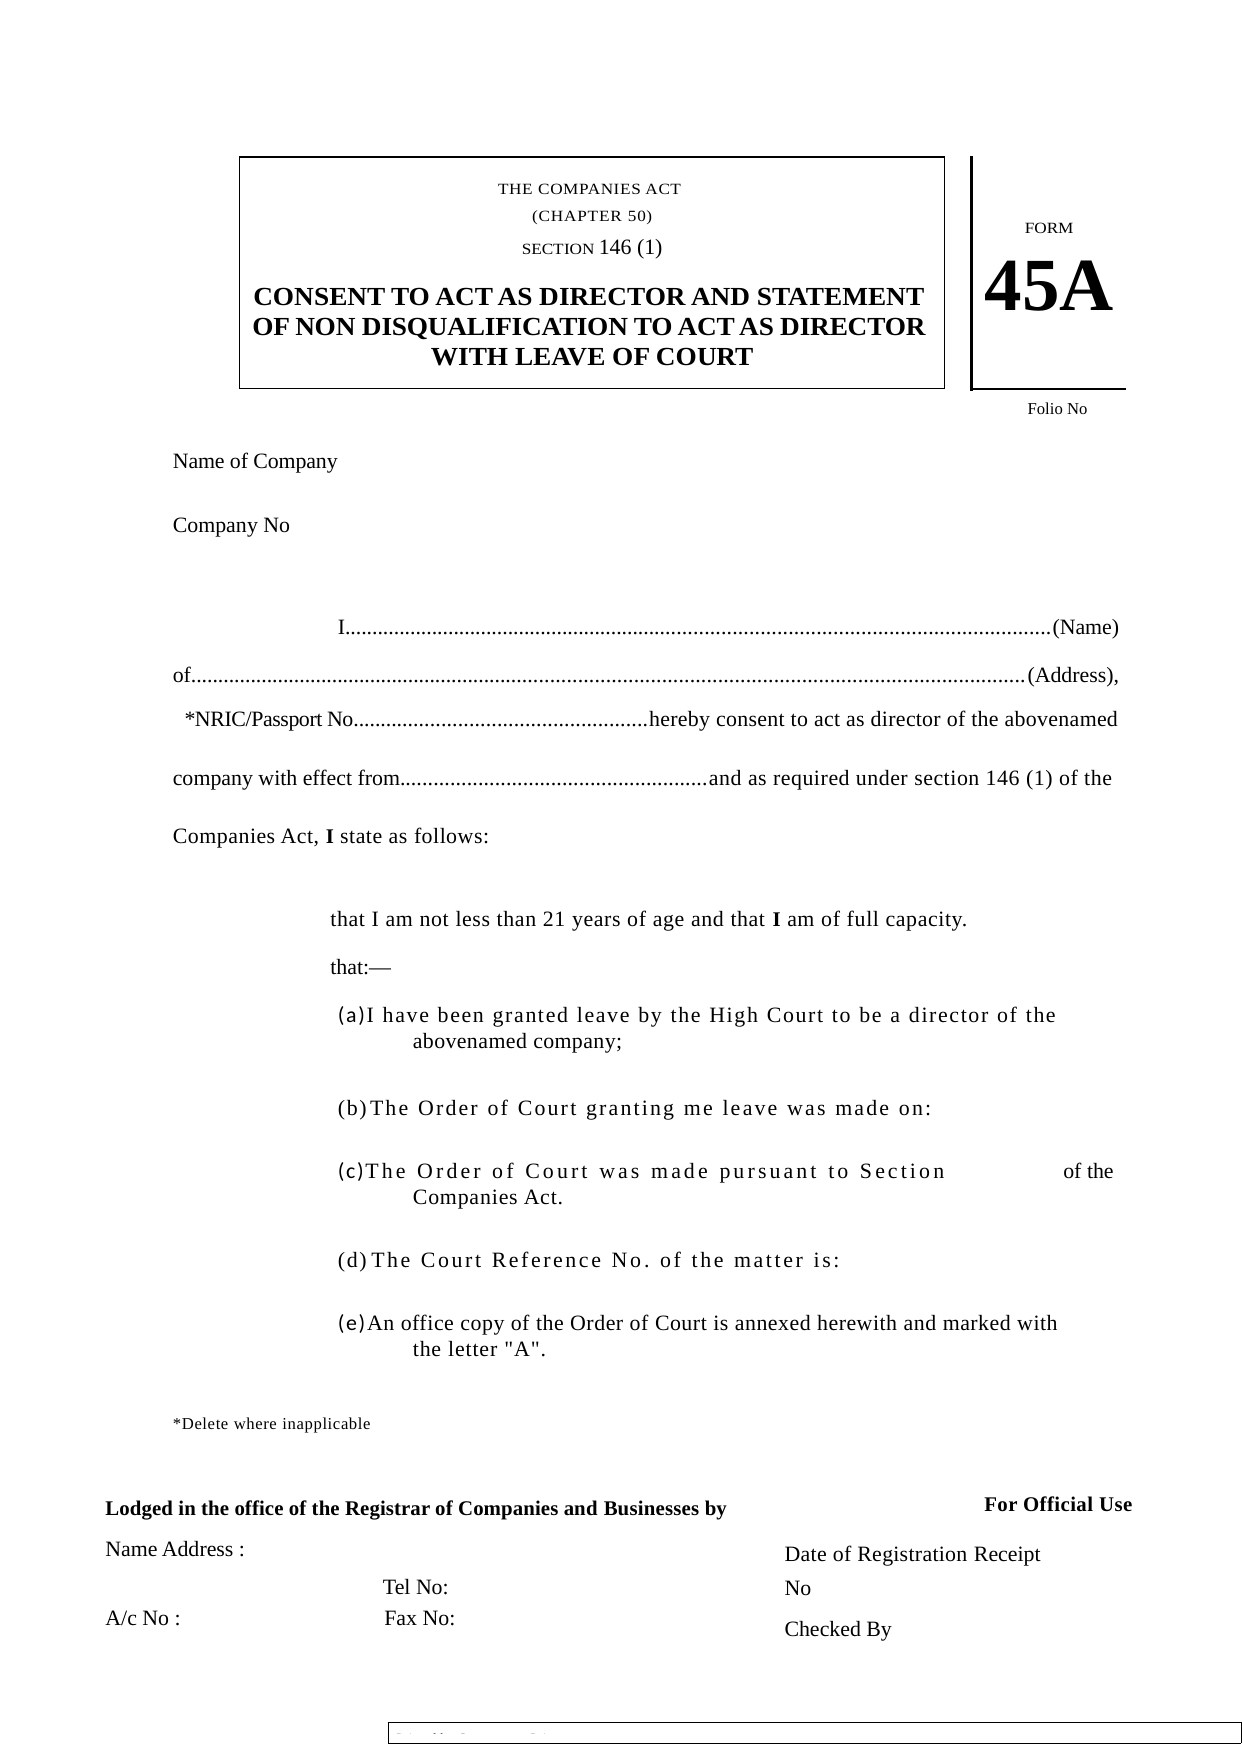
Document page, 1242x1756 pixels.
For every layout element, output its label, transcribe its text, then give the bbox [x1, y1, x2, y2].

text that:— [330, 954, 1132, 979]
list The Order of Court was made pursuant to Section of the Companies Act. [338, 1157, 1125, 1209]
list The Court Reference No. of the matter is: [338, 1247, 1132, 1272]
text Tel No: [383, 1578, 741, 1599]
table_header FORM 45A [973, 156, 1126, 388]
text For Official Use [784, 1495, 1132, 1516]
text *NRIC/Passport No hereby consent to act as director of the abovenamed [173, 706, 1132, 731]
text company with effect from and as required under section 146 (1) of the Companies Act, I state as follows: [173, 765, 1125, 848]
text I (Name) [338, 614, 1132, 639]
table_header [945, 156, 970, 388]
text that I am not less than 21 years of age and that I am of full capacity. [330, 906, 1132, 931]
text Name Address : [105, 1531, 314, 1563]
text of (Address), [173, 662, 1132, 687]
text Date of Registration Receipt No [784, 1535, 1042, 1602]
list The Order of Court granting me leave was made on: [338, 1095, 1132, 1120]
text Folio No [105, 399, 1087, 418]
table_header THE COMPANIES ACT (CHAPTER 50) SECTION 146 (1) CONSENT TO ACT AS DIRECTOR AND STATEMENT OF NON DISQUALIFICATION TO ACT AS DIRECTOR WITH LEAVE OF COURT [240, 158, 944, 388]
list I have been granted leave by the High Court to be a director of the abovenamed company; [338, 1002, 1125, 1053]
text A/c No : Fax No: [105, 1606, 741, 1630]
list An office copy of the Order of Court is annexed herewith and marked with the letter "A". [338, 1309, 1125, 1361]
text Date of Registration Receipt No [389, 1723, 1241, 1743]
text *Delete where inapplicable [173, 1414, 1132, 1433]
text Lodged in the office of the Registrar of Companies and Businesses by [105, 1495, 741, 1520]
text Checked By [784, 1617, 1132, 1642]
text Name of Company Company No [173, 448, 352, 537]
